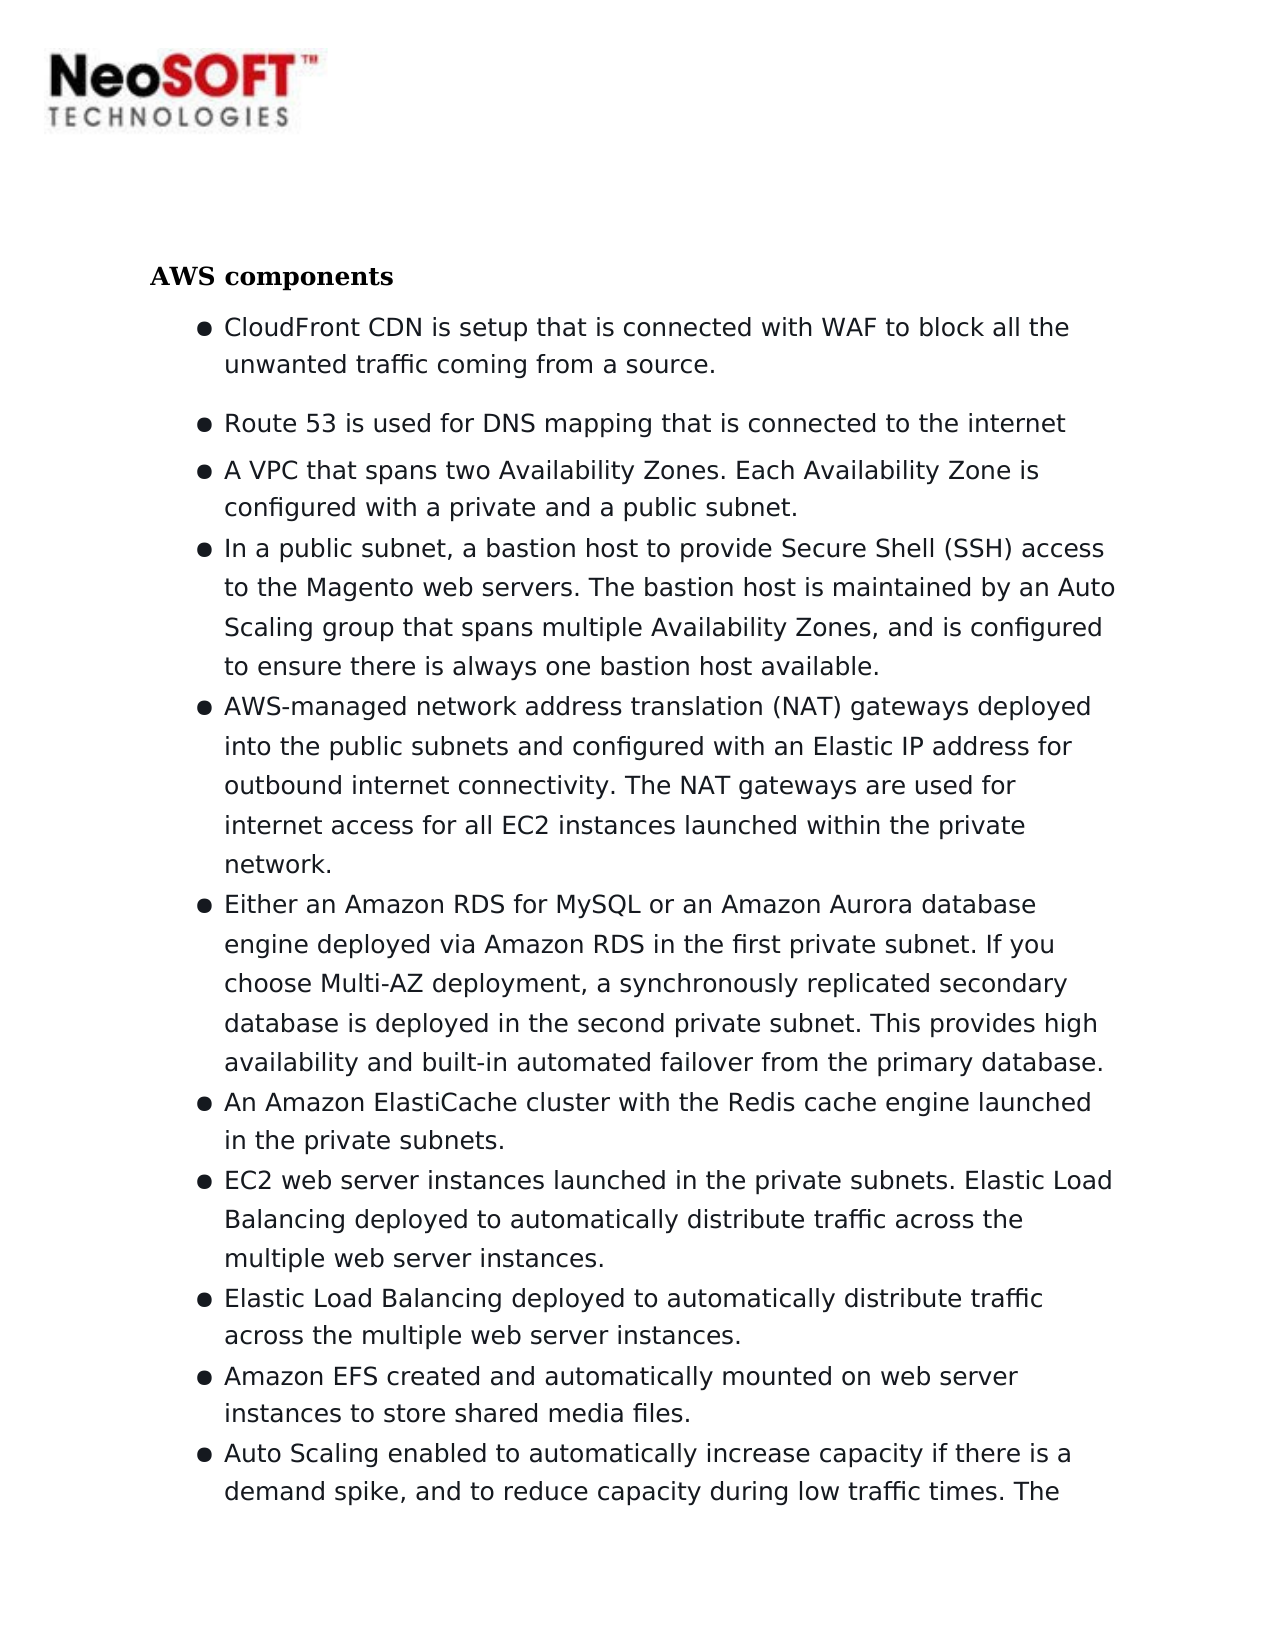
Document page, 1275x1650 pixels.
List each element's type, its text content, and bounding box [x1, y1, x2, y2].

list Amazon EFS created and automatically mounted on web server instances to store shared media files. [194, 1362, 1022, 1428]
list Either an Amazon RDS for MySQL or an Amazon Aurora database engine deployed via Amazon RDS in the first private subnet. If you choose Multi-AZ deployment, a synchronously replicated secondary database is deployed in the second private subnet. This provides high availability and built-in automated failover from the primary database. [194, 890, 1109, 1077]
text AWS components [150, 262, 1131, 292]
list EC2 web server instances launched in the private subnets. Elastic Load Balancing deployed to automatically distribute traffic across the multiple web server instances. [194, 1166, 1118, 1273]
list Elastic Load Balancing deployed to automatically distribute traffic across the multiple web server instances. [194, 1284, 1044, 1351]
list A VPC that spans two Availability Zones. Each Availability Zone is configured with a private and a public subnet. [194, 456, 1044, 523]
list Auto Scaling enabled to automatically increase capacity if there is a demand spike, and to reduce capacity during low traffic times. The [194, 1439, 1074, 1506]
list CloudFront CDN is setup that is connected with WAF to block all the unwanted traffic coming from a source. [194, 313, 1074, 380]
picture [43, 48, 328, 136]
list Route 53 is used for DNS mapping that is connected to the internet [194, 409, 1074, 438]
list In a public subnet, a bastion host to provide Secure Shell (SSH) access to the Magento web servers. The bastion host is maintained by an Auto Scaling group that spans multiple Availability Zones, and is configured to ensure there is always one bastion host available. [194, 534, 1118, 681]
list AWS-managed network address translation (NAT) gateways deployed into the public subnets and configured with an Elastic IP address for outbound internet connectivity. The NAT gateways are used for internet access for all EC2 instances launched within the private network. [194, 692, 1096, 879]
list An Amazon ElastiCache cluster with the Redis cache engine launched in the private subnets. [194, 1088, 1096, 1155]
